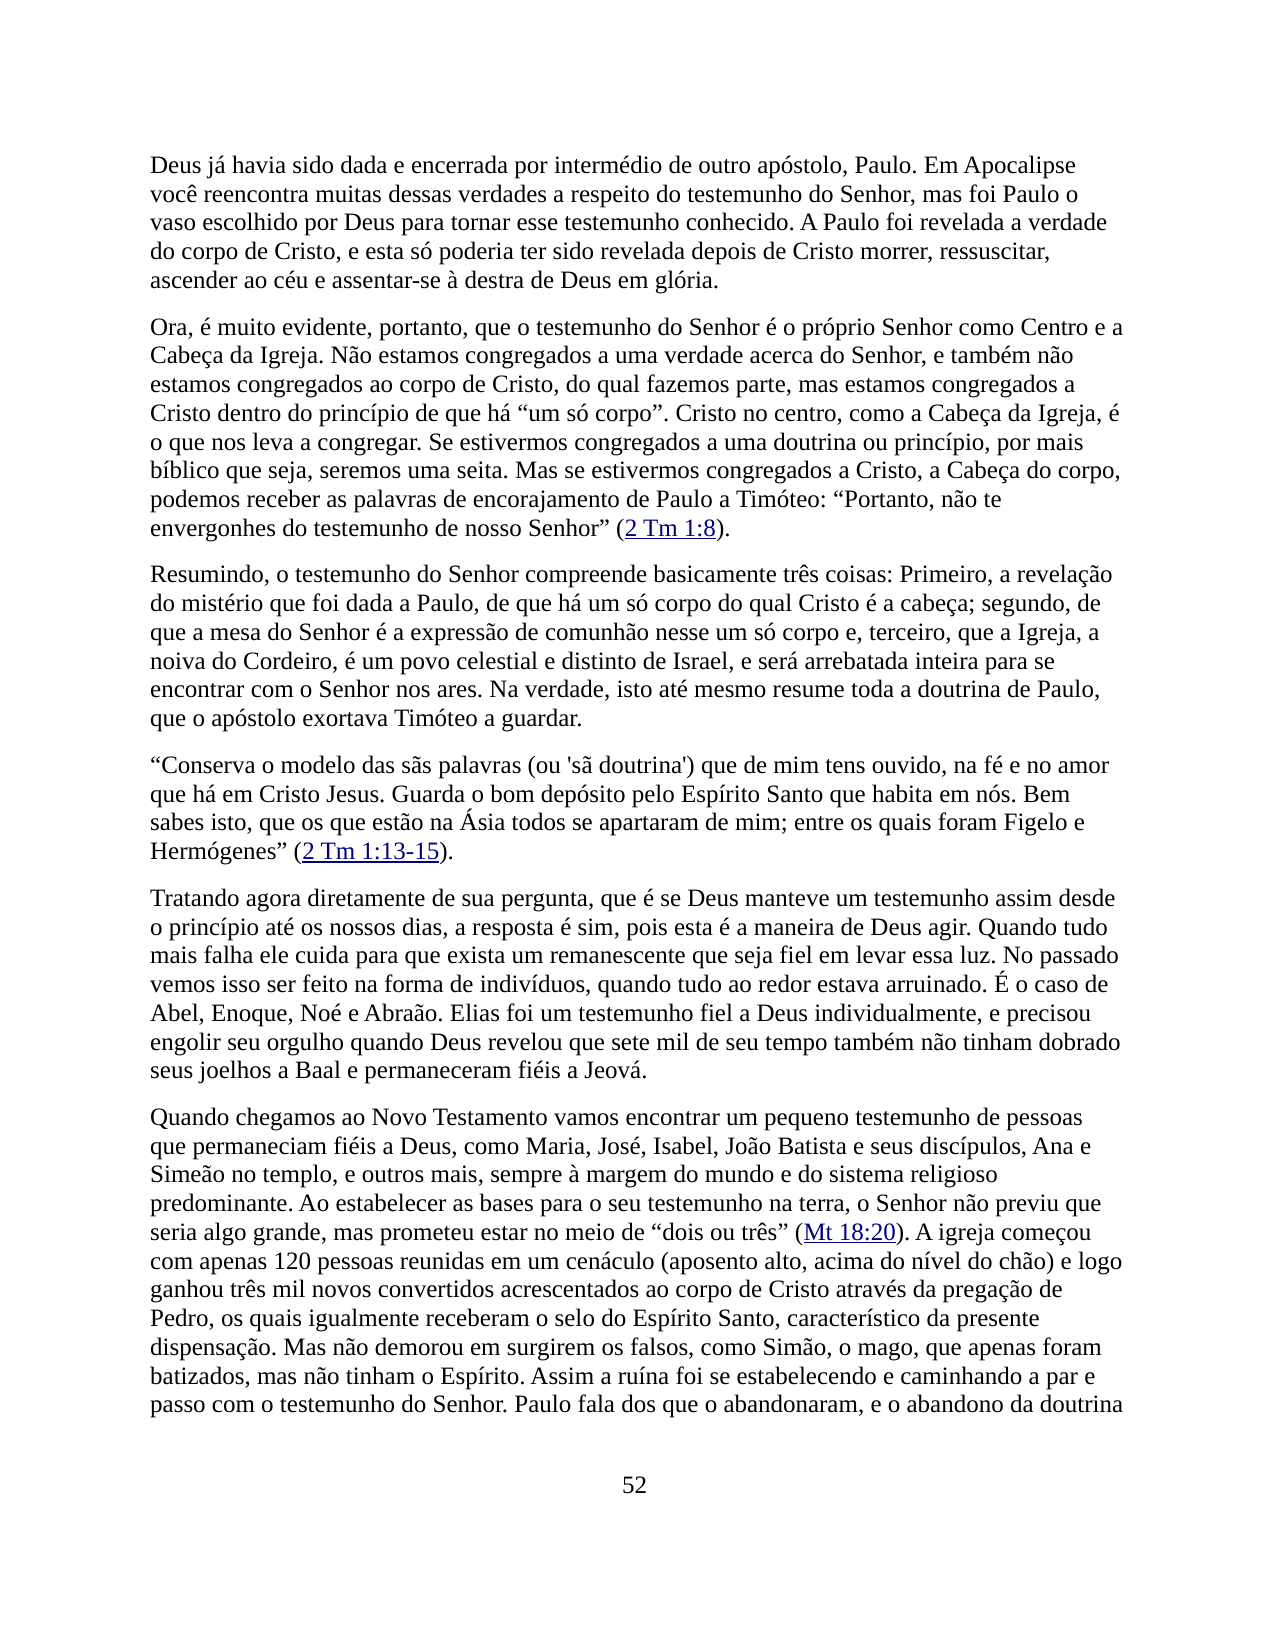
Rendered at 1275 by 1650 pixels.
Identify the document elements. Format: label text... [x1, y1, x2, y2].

text Ora, é muito evidente, portanto, que o testemunho do Senhor é o próprio Senhor como Centro e a Cabeça da Igreja. Não estamos congregados a uma verdade acerca do Senhor, e também não estamos congregados ao corpo de Cristo, do qual fazemos parte, mas estamos congregados a Cristo dentro do princípio de que há “um só corpo”. Cristo no centro, como a Cabeça da Igreja, é o que nos leva a congregar. Se estivermos congregados a uma doutrina ou princípio, por mais bíblico que seja, seremos uma seita. Mas se estivermos congregados a Cristo, a Cabeça do corpo, podemos receber as palavras de encorajamento de Paulo a Timóteo: “Portanto, não te envergonhes do testemunho de nosso Senhor” (2 Tm 1:8). [150, 312, 1125, 542]
text Deus já havia sido dada e encerrada por intermédio de outro apóstolo, Paulo. Em Apocalipse você reencontra muitas dessas verdades a respeito do testemunho do Senhor, mas foi Paulo o vaso escolhido por Deus para tornar esse testemunho conhecido. A Paulo foi revelada a verdade do corpo de Cristo, e esta só poderia ter sido revelada depois de Cristo morrer, ressuscitar, ascender ao céu e assentar-se à destra de Deus em glória. [150, 150, 1125, 294]
text Tratando agora diretamente de sua pergunta, que é se Deus manteve um testemunho assim desde o princípio até os nossos dias, a resposta é sim, pois esta é a maneira de Deus agir. Quando tudo mais falha ele cuida para que exista um remanescente que seja fiel em levar essa luz. No passado vemos isso ser feito na forma de indivíduos, quando tudo ao redor estava arruinado. É o caso de Abel, Enoque, Noé e Abraão. Elias foi um testemunho fiel a Deus individualmente, e precisou engolir seu orgulho quando Deus revelou que sete mil de seu tempo também não tinham dobrado seus joelhos a Baal e permaneceram fiéis a Jeová. [150, 883, 1125, 1084]
text Quando chegamos ao Novo Testamento vamos encontrar um pequeno testemunho de pessoas que permaneciam fiéis a Deus, como Maria, José, Isabel, João Batista e seus discípulos, Ana e Simeão no templo, e outros mais, sempre à margem do mundo e do sistema religioso predominante. Ao estabelecer as bases para o seu testemunho na terra, o Senhor não previu que seria algo grande, mas prometeu estar no meio de “dois ou três” (Mt 18:20). A igreja começou com apenas 120 pessoas reunidas em um cenáculo (aposento alto, acima do nível do chão) e logo ganhou três mil novos convertidos acrescentados ao corpo de Cristo através da pregação de Pedro, os quais igualmente receberam o selo do Espírito Santo, característico da presente dispensação. Mas não demorou em surgirem os falsos, como Simão, o mago, que apenas foram batizados, mas não tinham o Espírito. Assim a ruína foi se estabelecendo e caminhando a par e passo com o testemunho do Senhor. Paulo fala dos que o abandonaram, e o abandono da doutrina [150, 1102, 1125, 1418]
text “Conserva o modelo das sãs palavras (ou 'sã doutrina') que de mim tens ouvido, na fé e no amor que há em Cristo Jesus. Guarda o bom depósito pelo Espírito Santo que habita em nós. Bem sabes isto, que os que estão na Ásia todos se apartaram de mim; entre os quais foram Figelo e Hermógenes” (2 Tm 1:13-15). [150, 750, 1125, 865]
text Resumindo, o testemunho do Senhor compreende basicamente três coisas: Primeiro, a revelação do mistério que foi dada a Paulo, de que há um só corpo do qual Cristo é a cabeça; segundo, de que a mesa do Senhor é a expressão de comunhão nesse um só corpo e, terceiro, que a Igreja, a noiva do Cordeiro, é um povo celestial e distinto de Israel, e será arrebatada inteira para se encontrar com o Senhor nos ares. Na verdade, isto até mesmo resume toda a doutrina de Paulo, que o apóstolo exortava Timóteo a guardar. [150, 559, 1125, 732]
